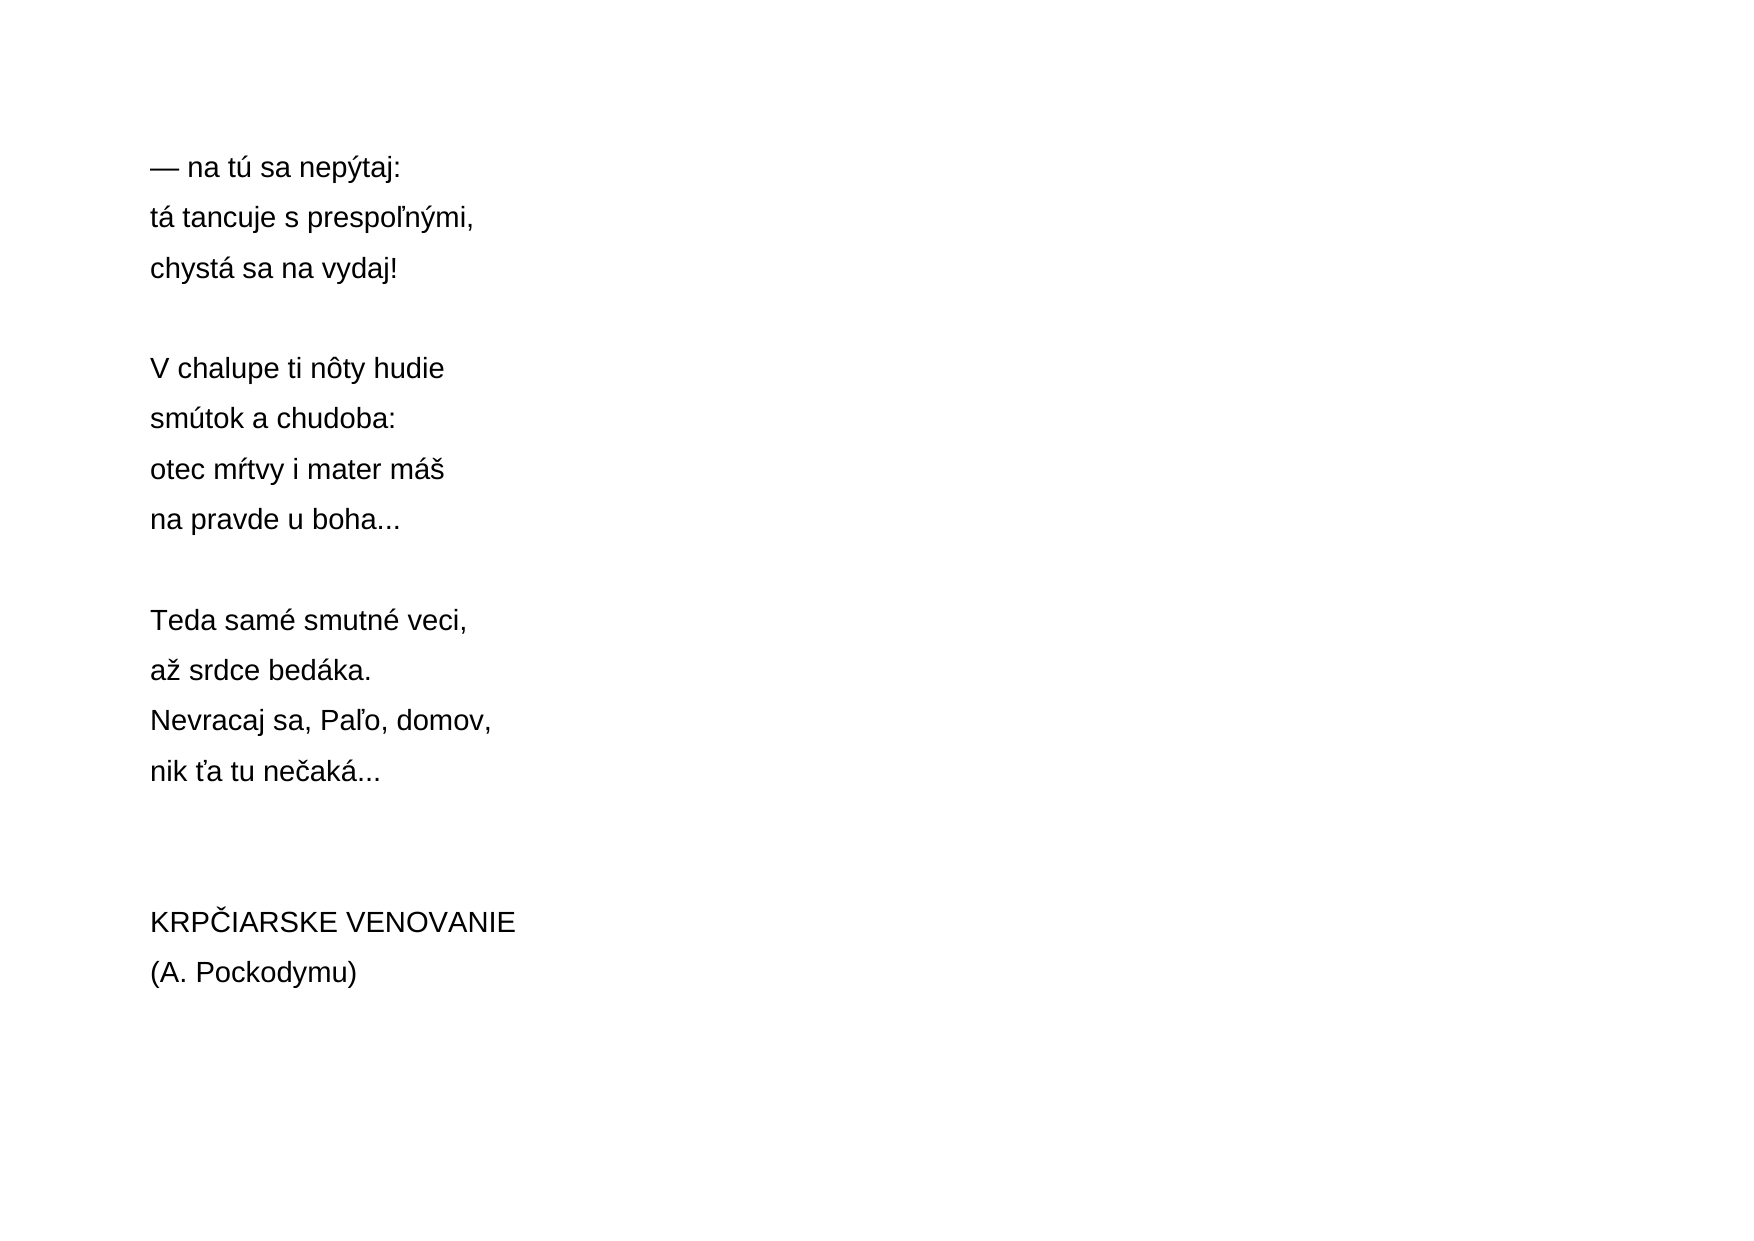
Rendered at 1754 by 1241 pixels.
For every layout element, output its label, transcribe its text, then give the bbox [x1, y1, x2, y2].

text KRPČIARSKE VENOVANIE [150, 905, 1243, 938]
text na pravde u boha... [150, 502, 1243, 536]
text V chalupe ti nôty hudie [150, 351, 1243, 385]
text chystá sa na vydaj! [150, 251, 1243, 284]
text nik ťa tu nečaká... [150, 754, 1243, 787]
text až srdce bedáka. [150, 653, 1243, 687]
text (A. Pockodymu) [150, 955, 1243, 988]
text tá tancuje s prespoľnými, [150, 200, 1243, 234]
text Nevracaj sa, Paľo, domov, [150, 703, 1243, 737]
text otec mŕtvy i mater máš [150, 452, 1243, 485]
text Teda samé smutné veci, [150, 603, 1243, 636]
text smútok a chudoba: [150, 402, 1243, 435]
text — na tú sa nepýtaj: [150, 150, 1243, 183]
